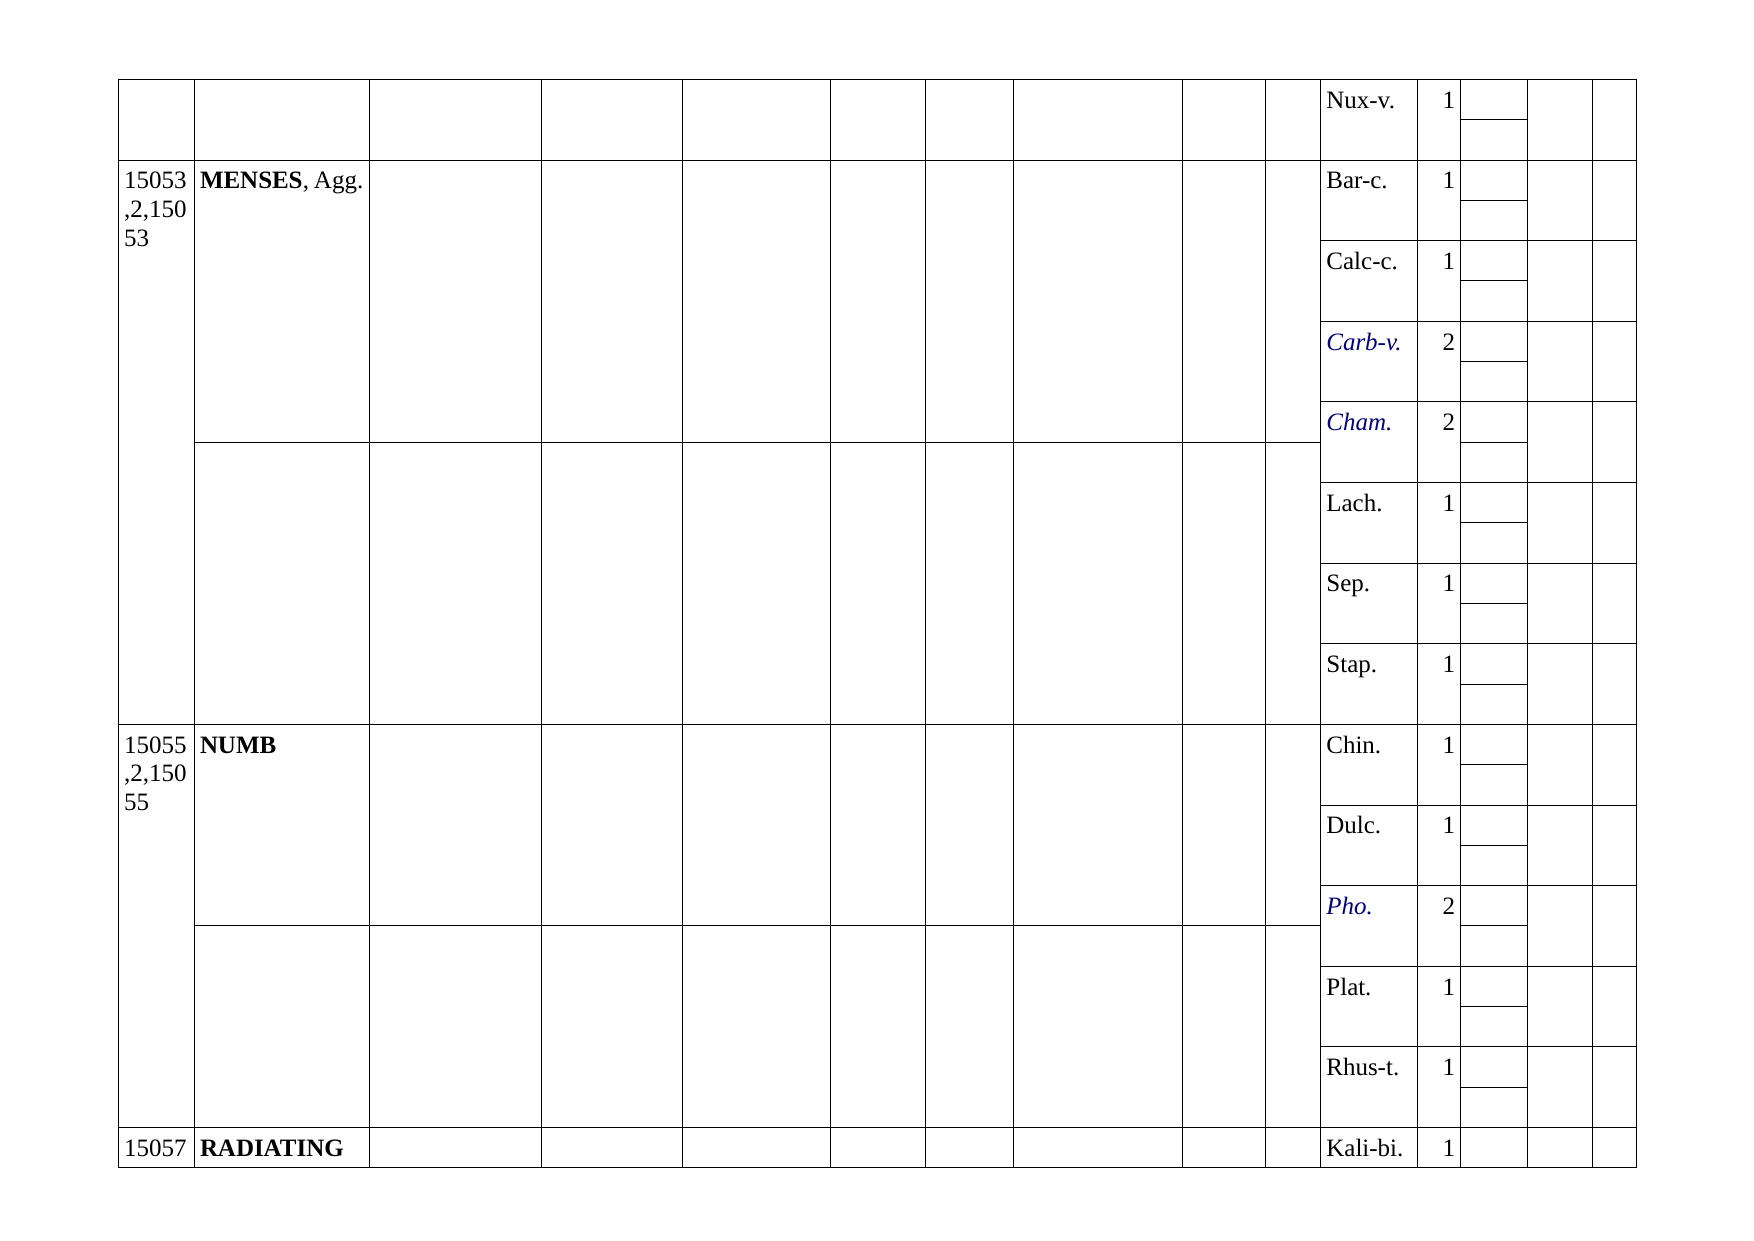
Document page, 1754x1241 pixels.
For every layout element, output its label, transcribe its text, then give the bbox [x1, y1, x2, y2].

table_cell [926, 725, 1013, 925]
table_cell [831, 926, 925, 1127]
table_cell [1183, 725, 1265, 925]
table_cell [683, 1128, 830, 1167]
table_cell [1528, 483, 1592, 563]
table_cell menses, Agg. [195, 161, 369, 442]
table_cell [1266, 725, 1320, 925]
table_cell [1528, 1047, 1592, 1127]
table_cell [1266, 80, 1320, 159]
table_cell [831, 725, 925, 925]
table_cell [1461, 80, 1527, 119]
table_cell [119, 80, 194, 159]
table_cell [1461, 523, 1527, 563]
table_cell [1528, 161, 1592, 240]
table_cell Rhus-t. [1321, 1047, 1417, 1127]
table_cell Sep. [1321, 564, 1417, 643]
table_cell [1593, 1128, 1636, 1167]
table_cell [1461, 806, 1527, 845]
table_cell Plat. [1321, 967, 1417, 1046]
table_cell [1528, 241, 1592, 321]
table_cell [1528, 322, 1592, 401]
table_cell [1528, 80, 1592, 159]
table_cell [683, 725, 830, 925]
table_cell [1528, 806, 1592, 885]
table_cell [1593, 402, 1636, 482]
table_cell [1461, 120, 1527, 159]
table_cell [1266, 1128, 1320, 1167]
table_cell [1461, 846, 1527, 885]
table_cell 1 [1418, 967, 1460, 1046]
table_cell [1461, 604, 1527, 643]
table_cell numb [195, 725, 369, 925]
table_cell [1461, 483, 1527, 522]
table_cell 2 [1418, 402, 1460, 482]
table_cell [1461, 725, 1527, 764]
table_cell [1183, 443, 1265, 724]
table_cell 1 [1418, 1047, 1460, 1127]
table_cell [1593, 806, 1636, 885]
table_cell [926, 161, 1013, 442]
table_cell [1461, 1088, 1527, 1127]
table_cell 15053,2,15053 [119, 161, 194, 724]
table_cell [1266, 161, 1320, 442]
table_cell [926, 80, 1013, 159]
table_cell [1593, 322, 1636, 401]
table_cell 1 [1418, 644, 1460, 724]
table_cell radiating [195, 1128, 369, 1167]
table_cell 1 [1418, 1128, 1460, 1167]
table_cell 2 [1418, 886, 1460, 966]
table_cell 15057 [119, 1128, 194, 1167]
table_cell [1461, 362, 1527, 401]
table_cell [1461, 1047, 1527, 1087]
table_cell Kali-bi. [1321, 1128, 1417, 1167]
table_cell [1461, 886, 1527, 925]
table_cell [370, 80, 541, 159]
table_cell [831, 443, 925, 724]
table_cell [1183, 926, 1265, 1127]
table_cell [370, 926, 541, 1127]
table_cell [195, 926, 369, 1127]
table_cell [1266, 926, 1320, 1127]
table_cell Dulc. [1321, 806, 1417, 885]
table_cell [1593, 80, 1636, 159]
table_cell [1461, 201, 1527, 240]
table_cell [542, 1128, 682, 1167]
table_cell 1 [1418, 806, 1460, 885]
table_cell Cham. [1321, 402, 1417, 482]
table_cell [1528, 1128, 1592, 1167]
table_cell Pho. [1321, 886, 1417, 966]
table_cell [1461, 402, 1527, 442]
table_cell [195, 443, 369, 724]
table_cell [1593, 967, 1636, 1046]
table_cell [1528, 725, 1592, 804]
table_cell 1 [1418, 80, 1460, 159]
table_cell 1 [1418, 483, 1460, 563]
table_cell [1014, 443, 1182, 724]
table_cell [1461, 644, 1527, 683]
table_cell [1593, 644, 1636, 724]
table_cell [542, 926, 682, 1127]
table_cell [926, 1128, 1013, 1167]
table_cell [1266, 443, 1320, 724]
table_cell [683, 80, 830, 159]
table_cell [926, 926, 1013, 1127]
table_cell Carb-v. [1321, 322, 1417, 401]
table_cell [1593, 241, 1636, 321]
table_cell Stap. [1321, 644, 1417, 724]
table_cell 2 [1418, 322, 1460, 401]
table_cell [1461, 765, 1527, 804]
table_cell [1183, 1128, 1265, 1167]
table_cell [1593, 564, 1636, 643]
table_cell [831, 161, 925, 442]
table_cell [542, 161, 682, 442]
table_cell [1014, 725, 1182, 925]
table_cell [1014, 926, 1182, 1127]
table_cell [1461, 443, 1527, 482]
table_cell [1593, 161, 1636, 240]
table_cell [1593, 483, 1636, 563]
table_cell [1461, 281, 1527, 321]
table_cell [1461, 967, 1527, 1006]
table_cell [1461, 926, 1527, 966]
table_cell [1461, 1007, 1527, 1046]
table_cell [1183, 161, 1265, 442]
table_cell 15055,2,15055 [119, 725, 194, 1127]
table_cell Lach. [1321, 483, 1417, 563]
table_cell [1014, 161, 1182, 442]
table_cell Calc-c. [1321, 241, 1417, 321]
table_cell [1461, 322, 1527, 361]
table_cell [370, 725, 541, 925]
table_cell [1593, 1047, 1636, 1127]
table_cell [542, 725, 682, 925]
table_cell [1528, 402, 1592, 482]
table_cell [542, 80, 682, 159]
table_cell [1593, 886, 1636, 966]
table_cell [542, 443, 682, 724]
table_cell [683, 443, 830, 724]
table_cell [1461, 241, 1527, 280]
table_cell [1461, 161, 1527, 200]
table_cell Nux-v. [1321, 80, 1417, 159]
table_cell 1 [1418, 161, 1460, 240]
table_cell [1461, 685, 1527, 724]
table_cell [1014, 80, 1182, 159]
table_cell [831, 80, 925, 159]
table_cell [1461, 564, 1527, 603]
table_cell [1014, 1128, 1182, 1167]
table_cell 1 [1418, 564, 1460, 643]
table_cell Chin. [1321, 725, 1417, 804]
table_cell [195, 80, 369, 159]
table_cell [1528, 564, 1592, 643]
table_cell [831, 1128, 925, 1167]
table_cell [926, 443, 1013, 724]
table_cell [1593, 725, 1636, 804]
table_cell [1183, 80, 1265, 159]
table_cell [683, 926, 830, 1127]
table_cell [683, 161, 830, 442]
table_cell [370, 161, 541, 442]
table_cell [1528, 967, 1592, 1046]
table_cell [1461, 1128, 1527, 1167]
table_cell 1 [1418, 241, 1460, 321]
table_cell [1528, 644, 1592, 724]
table_cell 1 [1418, 725, 1460, 804]
table_cell Bar-c. [1321, 161, 1417, 240]
table_cell [370, 443, 541, 724]
table_cell [370, 1128, 541, 1167]
table_cell [1528, 886, 1592, 966]
